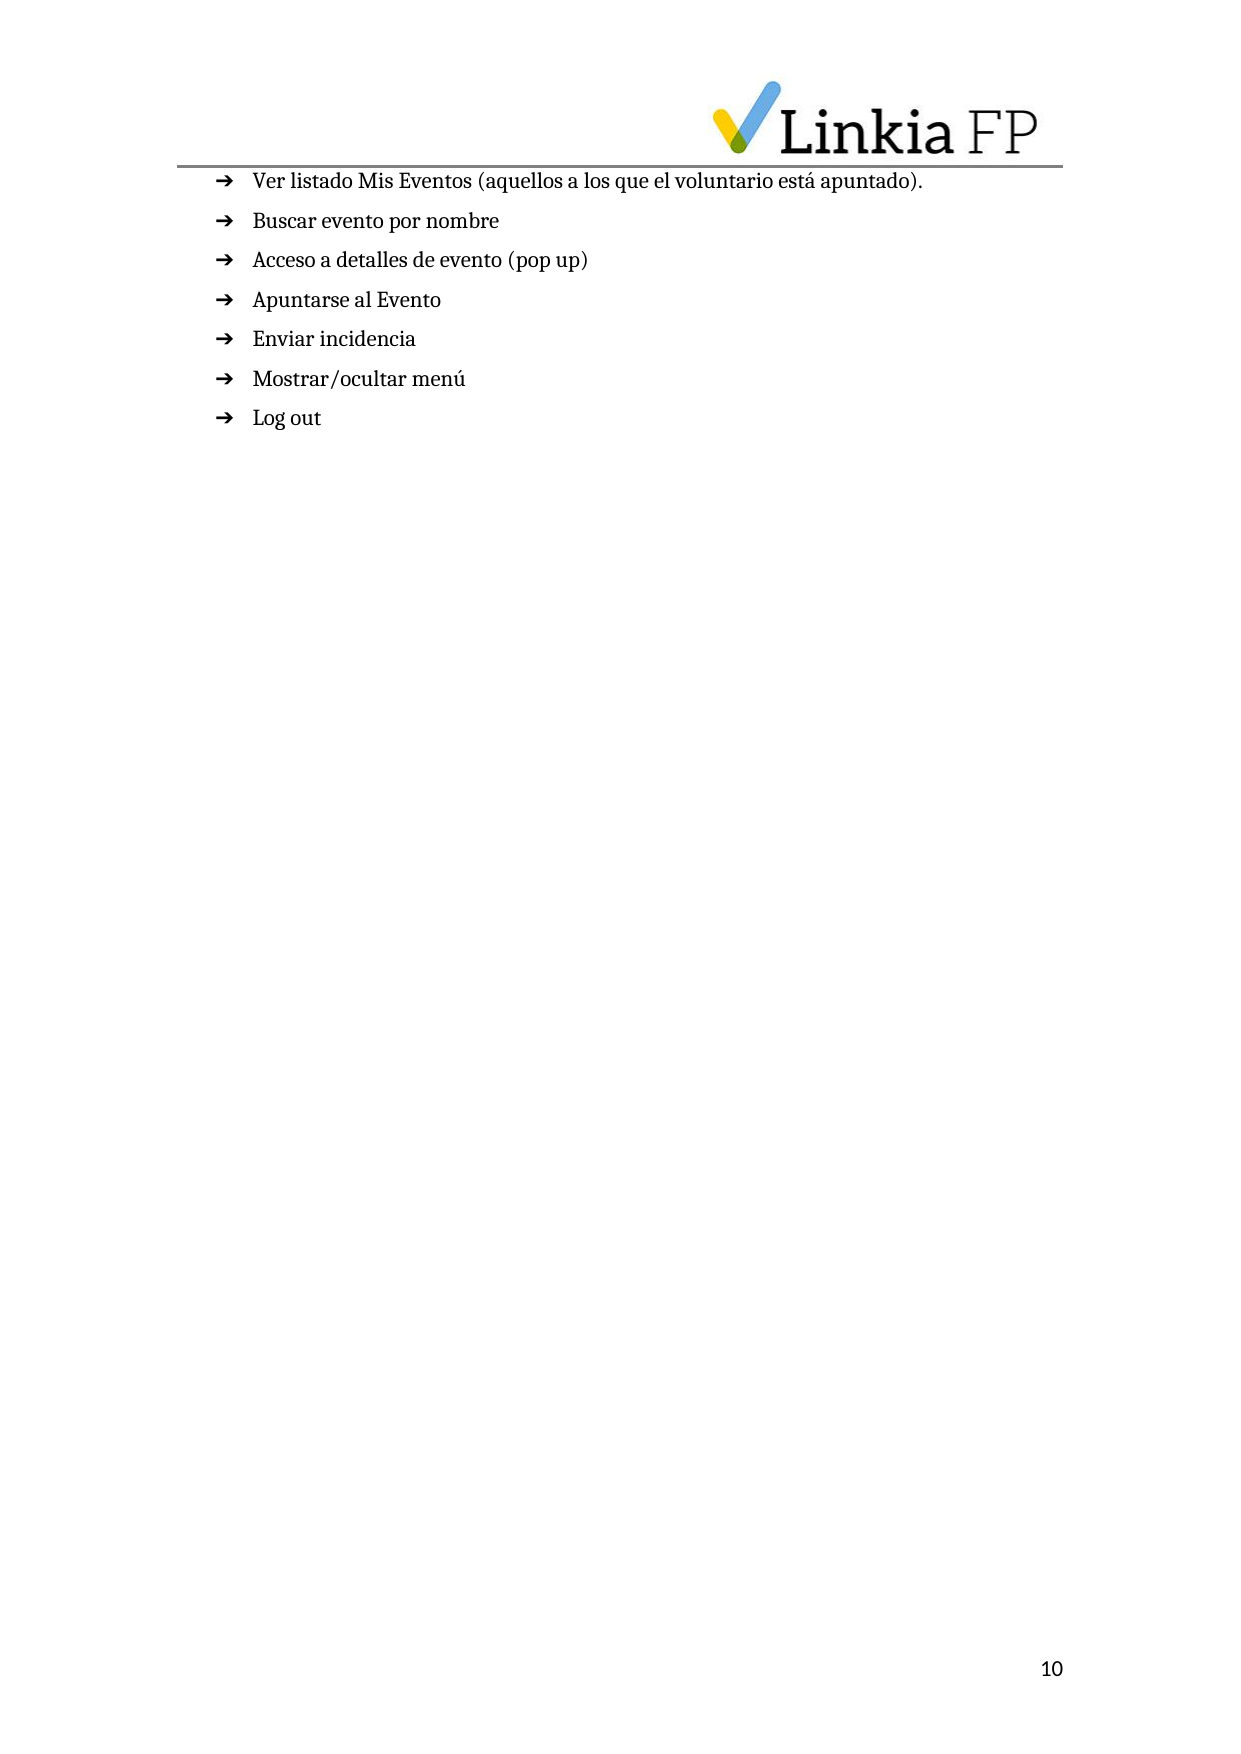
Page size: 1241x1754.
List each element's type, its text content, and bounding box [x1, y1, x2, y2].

list Ver listado Mis Eventos (aquellos a los que el voluntario está apuntado). [215, 168, 1063, 194]
list Log out [215, 405, 1063, 431]
list Apuntarse al Evento [215, 286, 1063, 313]
list Enviar incidencia [215, 326, 1063, 352]
list Mostrar/ocultar menú [215, 365, 1063, 392]
list Buscar evento por nombre [215, 207, 1063, 234]
list Acceso a detalles de evento (pop up) [215, 247, 1063, 273]
